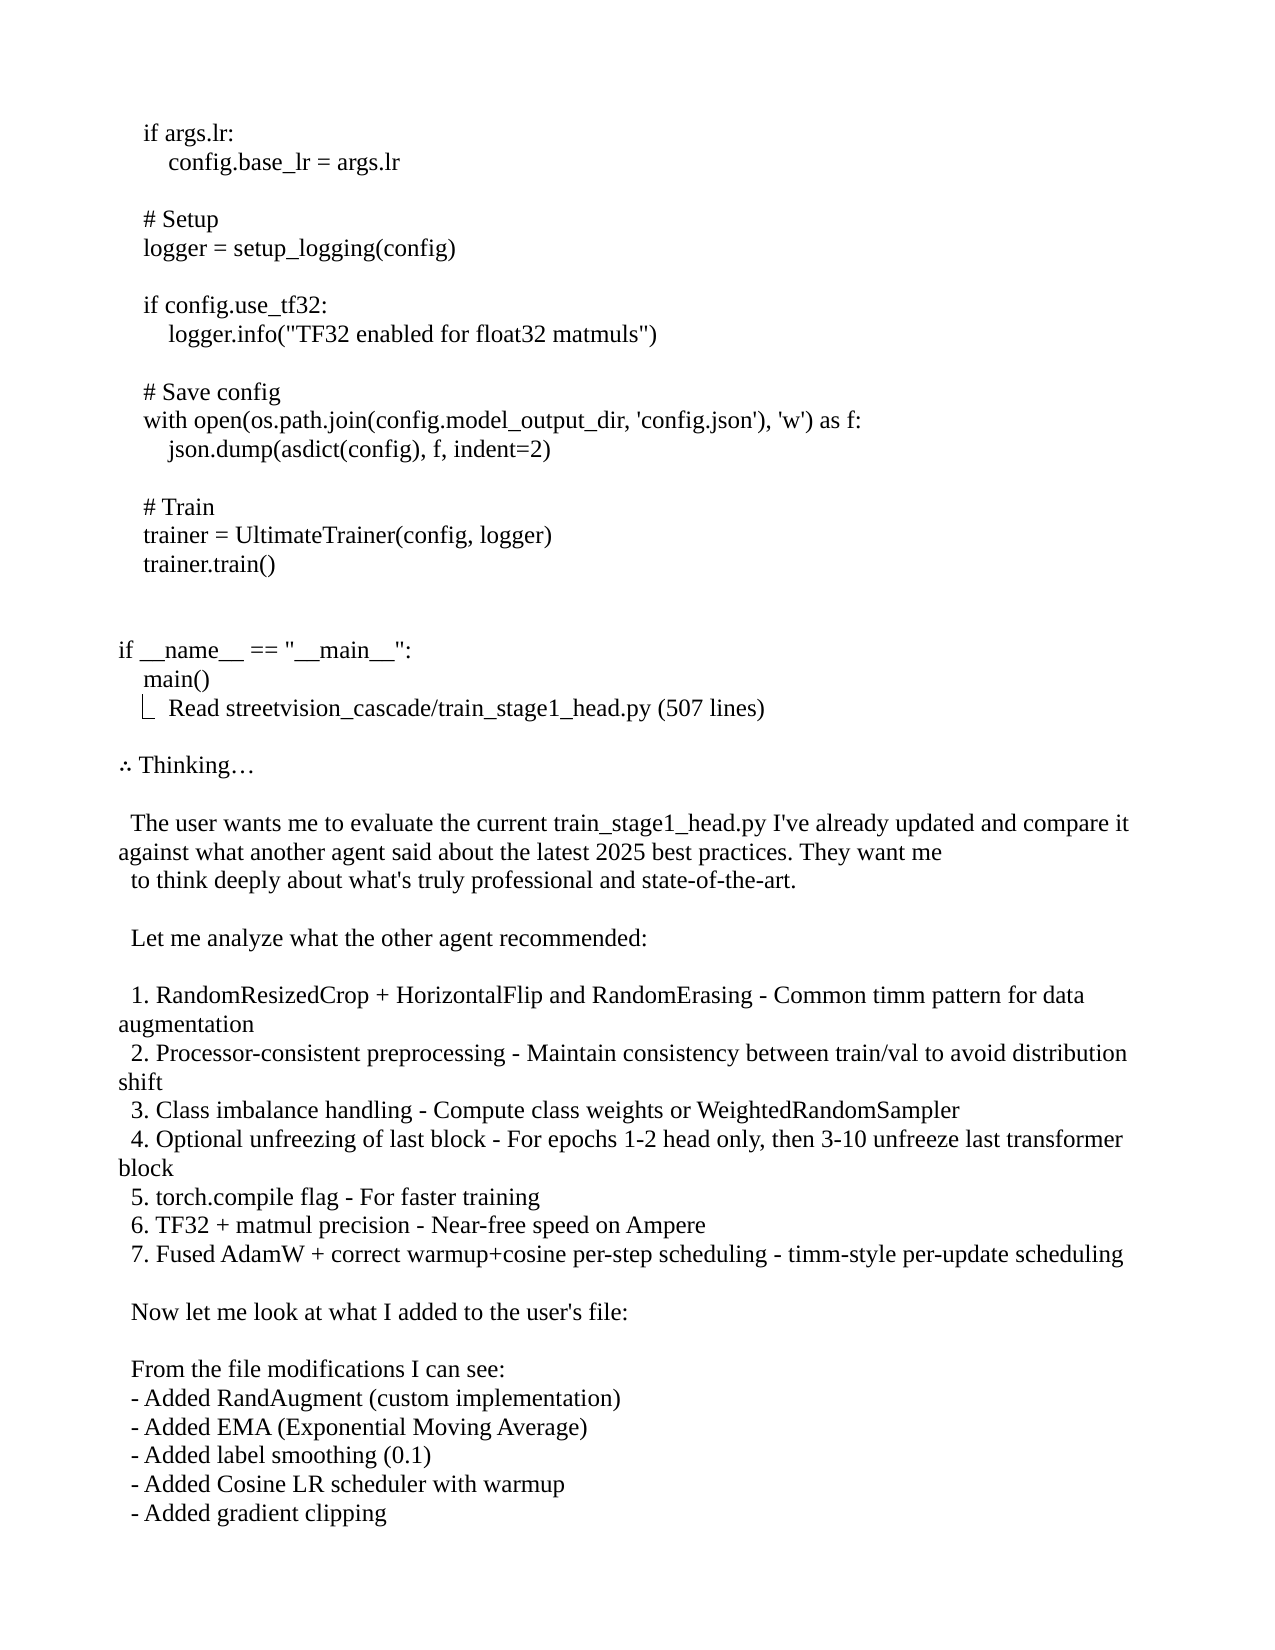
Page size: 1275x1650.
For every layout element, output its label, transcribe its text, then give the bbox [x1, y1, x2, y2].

text 5. torch.compile flag - For faster training [118, 1182, 1157, 1211]
text with open(os.path.join(config.model_output_dir, 'config.json'), 'w') as f: [118, 406, 1157, 434]
text # Train [118, 492, 1157, 521]
text if __name__ == "__main__": [118, 636, 1157, 664]
text trainer = UltimateTrainer(config, logger) [118, 521, 1157, 549]
text config.base_lr = args.lr [118, 147, 1157, 176]
text logger.info("TF32 enabled for float32 matmuls") [118, 319, 1157, 348]
text The user wants me to evaluate the current train_stage1_head.py I've already updated and compare it against what another agent said about the latest 2025 best practices. They want me [118, 808, 1157, 866]
text 1. RandomResizedCrop + HorizontalFlip and RandomErasing - Common timm pattern for data augmentation [118, 981, 1157, 1038]
text 6. TF32 + matmul precision - Near-free speed on Ampere [118, 1211, 1157, 1239]
text Let me analyze what the other agent recommended: [118, 923, 1157, 952]
text # Save config [118, 377, 1157, 406]
text if config.use_tf32: [118, 291, 1157, 319]
text - Added label smoothing (0.1) [118, 1441, 1157, 1469]
text 2. Processor-consistent preprocessing - Maintain consistency between train/val to avoid distribution shift [118, 1038, 1157, 1096]
text to think deeply about what's truly professional and state-of-the-art. [118, 866, 1157, 894]
text 3. Class imbalance handling - Compute class weights or WeightedRandomSampler [118, 1096, 1157, 1124]
text From the file modifications I can see: [118, 1354, 1157, 1383]
text - Added gradient clipping [118, 1498, 1157, 1527]
text ⎿ Read streetvision_cascade/train_stage1_head.py (507 lines) [118, 693, 1157, 722]
text if args.lr: [118, 118, 1157, 147]
text trainer.train() [118, 549, 1157, 578]
text # Setup [118, 204, 1157, 233]
text Now let me look at what I added to the user's file: [118, 1297, 1157, 1326]
text - Added EMA (Exponential Moving Average) [118, 1412, 1157, 1441]
text 4. Optional unfreezing of last block - For epochs 1-2 head only, then 3-10 unfreeze last transformer block [118, 1124, 1157, 1182]
text ∴ Thinking… [118, 751, 1157, 779]
text - Added RandAugment (custom implementation) [118, 1383, 1157, 1412]
text - Added Cosine LR scheduler with warmup [118, 1469, 1157, 1498]
text logger = setup_logging(config) [118, 233, 1157, 262]
text 7. Fused AdamW + correct warmup+cosine per-step scheduling - timm-style per-update scheduling [118, 1239, 1157, 1268]
text main() [118, 664, 1157, 693]
text json.dump(asdict(config), f, indent=2) [118, 434, 1157, 463]
